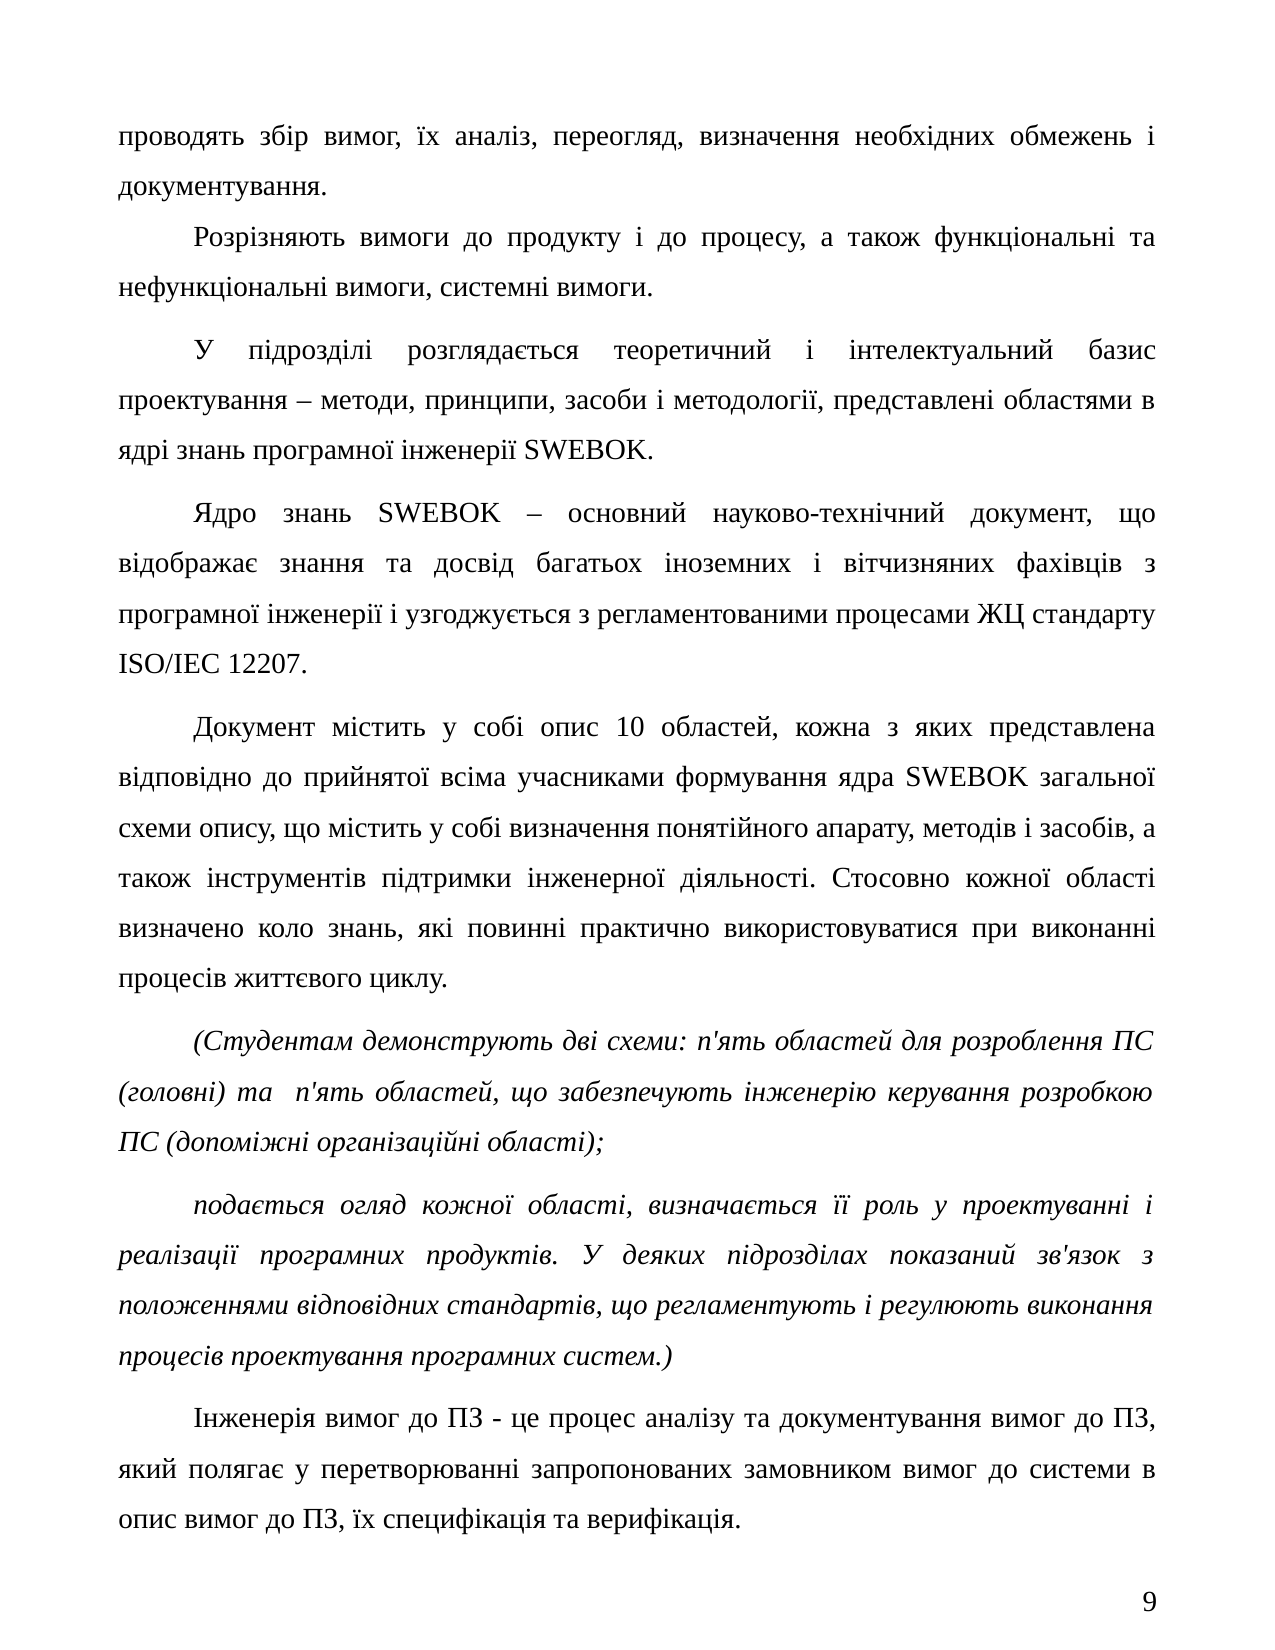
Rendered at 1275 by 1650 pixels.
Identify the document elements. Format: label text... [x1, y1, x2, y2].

text проводять збір вимог, їх аналіз, переогляд, визначення необхідних обмежень і документування. [118, 118, 1157, 202]
text Ядро знань SWEBOK – основний науково-технічний документ, що відображає знання та досвід багатьох іноземних і вітчизняних фахівців з програмної інженерії і узгоджується з регламентованими процесами ЖЦ стандарту ISO/IEC 12207. [118, 495, 1157, 680]
text Інженерія вимог до ПЗ - це процес аналізу та документування вимог до ПЗ, який полягає у перетворюванні запропонованих замовником вимог до системи в опис вимог до ПЗ, їх специфікація та верифікація. [118, 1401, 1157, 1535]
text Документ містить у собі опис 10 областей, кожна з яких представлена відповідно до прийнятої всіма учасниками формування ядра SWEBOK загальної схеми опису, що містить у собі визначення понятійного апарату, методів і засобів, а також інструментів підтримки інженерної діяльності. Стосовно кожної області визначено коло знань, які повинні практично використовуватися при виконанні процесів життєвого циклу. [118, 709, 1157, 994]
text (Студентам демонструють дві схеми: п'ять областей для розроблення ПС (головні) та п'ять областей, що забезпечують інженерію керування розробкою ПС (допоміжні організаційні області); [118, 1023, 1157, 1158]
text У підрозділі розглядається теоретичний і інтелектуальний базис проектування – методи, принципи, засоби і методології, представлені областями в ядрі знань програмної інженерії SWEBOK. [118, 332, 1157, 466]
text подається огляд кожної області, визначається її роль у проектуванні і реалізації програмних продуктів. У деяких підрозділах показаний зв'язок з положеннями відповідних стандартів, що регламентують і регулюють виконання процесів проектування програмних систем.) [118, 1187, 1157, 1371]
text Розрізняють вимоги до продукту і до процесу, а також функціональні та нефункціональні вимоги, системні вимоги. [118, 219, 1157, 303]
